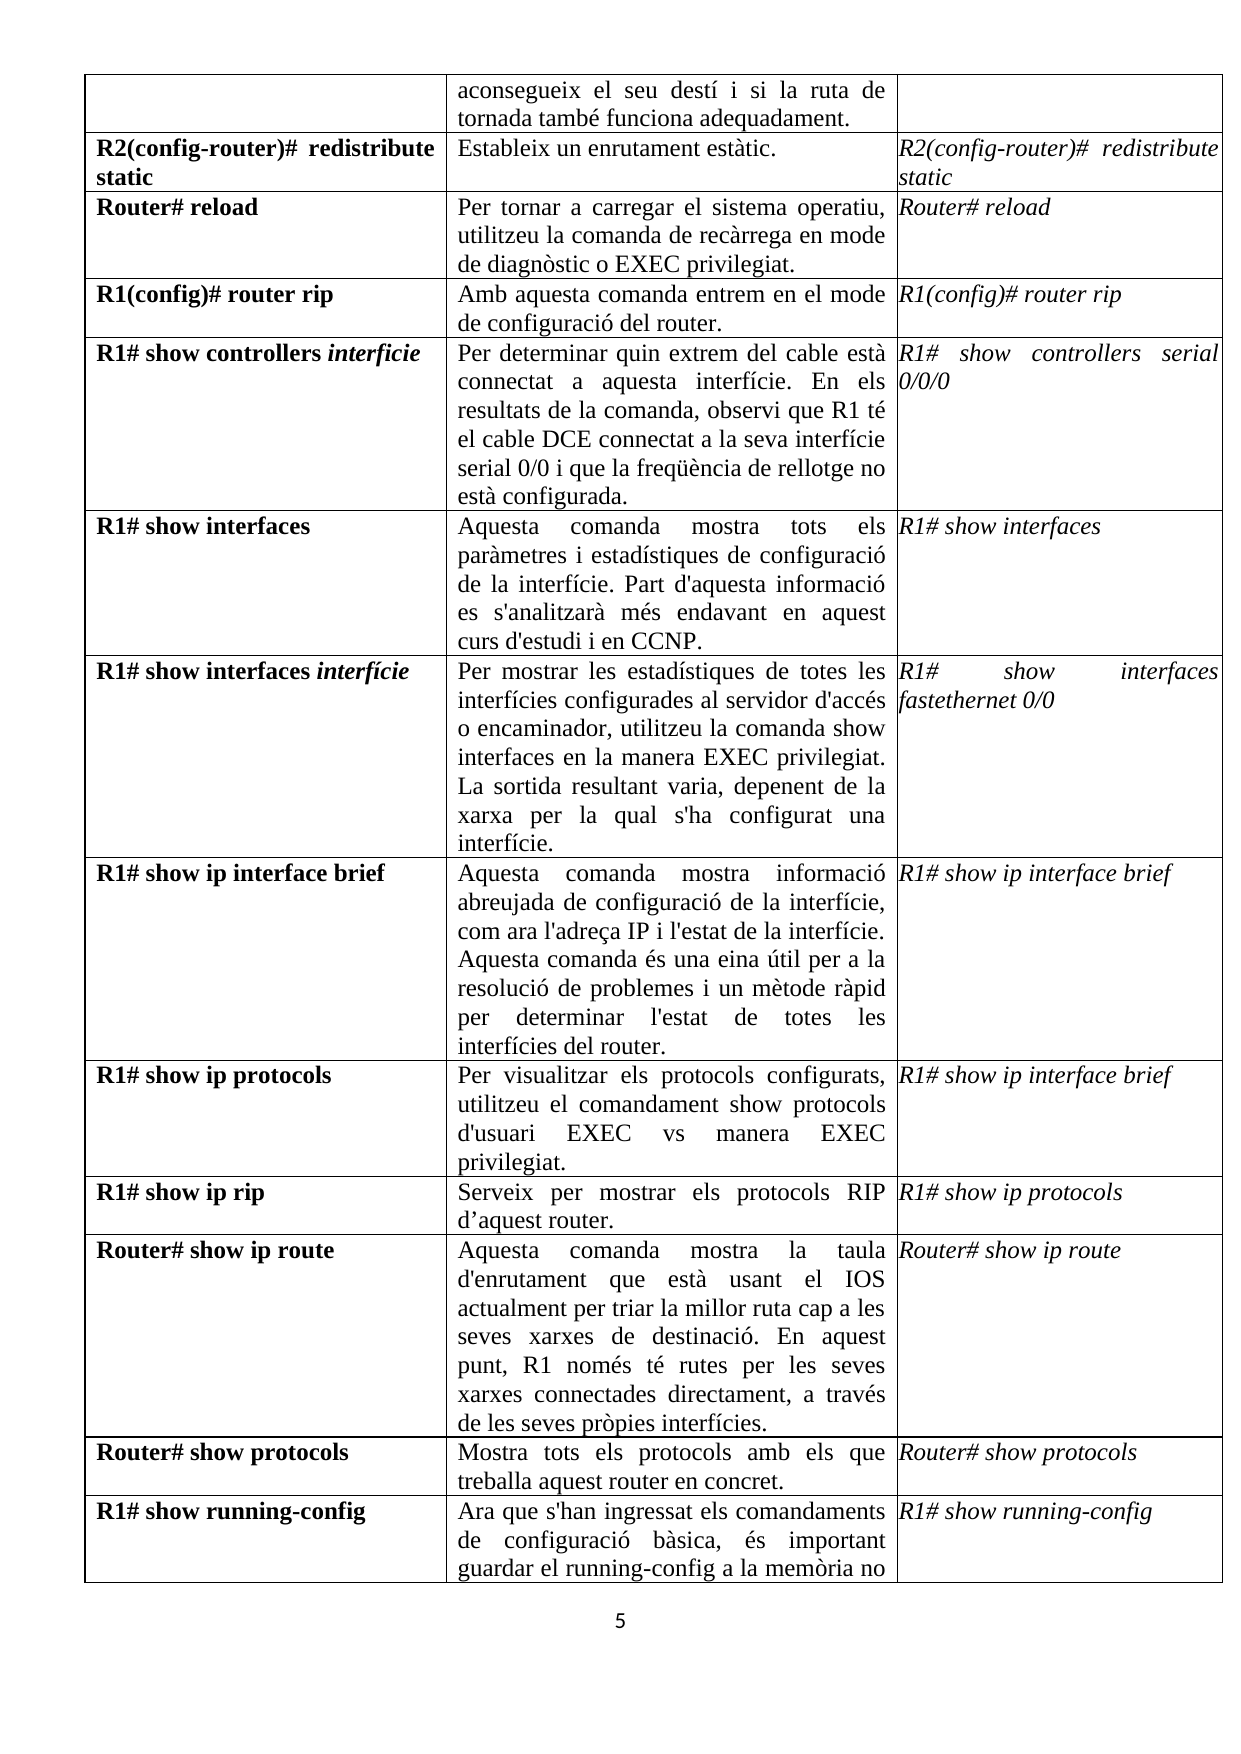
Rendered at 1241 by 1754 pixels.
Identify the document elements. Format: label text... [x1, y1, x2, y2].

table_cell R1# show controllers interficie [86, 338, 446, 510]
table_cell Aquesta comanda mostra la taula d'enrutament que està usant el IOS actualment per triar la millor ruta cap a les seves xarxes de destinació. En aquest punt, R1 només té rutes per les seves xarxes connectades directament, a través de les seves pròpies interfícies. [447, 1235, 897, 1436]
table_cell aconsegueix el seu destí i si la ruta de tornada també funciona adequadament. [447, 75, 897, 132]
table_cell R1# show interfaces fastethernet 0/0 [898, 656, 1222, 857]
table_cell Router# show protocols [86, 1438, 446, 1495]
table_cell Per mostrar les estadístiques de totes les interfícies configurades al servidor d'accés o encaminador, utilitzeu la comanda show interfaces en la manera EXEC privilegiat. La sortida resultant varia, depenent de la xarxa per la qual s'ha configurat una interfície. [447, 656, 897, 857]
table_cell Aquesta comanda mostra tots els paràmetres i estadístiques de configuració de la interfície. Part d'aquesta informació es s'analitzarà més endavant en aquest curs d'estudi i en CCNP. [447, 511, 897, 655]
table_cell R1# show ip protocols [898, 1177, 1222, 1234]
table_cell [86, 75, 446, 132]
table_cell Aquesta comanda mostra informació abreujada de configuració de la interfície, com ara l'adreça IP i l'estat de la interfície. Aquesta comanda és una eina útil per a la resolució de problemes i un mètode ràpid per determinar l'estat de totes les interfícies del router. [447, 858, 897, 1059]
table_cell R2(config-router)# redistribute static [898, 133, 1222, 191]
table_cell R1# show ip rip [86, 1177, 446, 1234]
table_cell R1# show ip interface brief [898, 1061, 1222, 1176]
table_cell R1(config)# router rip [86, 279, 446, 337]
table_cell Router# show ip route [898, 1235, 1222, 1436]
table_cell Per determinar quin extrem del cable està connectat a aquesta interfície. En els resultats de la comanda, observi que R1 té el cable DCE connectat a la seva interfície serial 0/0 i que la freqüència de rellotge no està configurada. [447, 338, 897, 510]
table_cell Per visualitzar els protocols configurats, utilitzeu el comandament show protocols d'usuari EXEC vs manera EXEC privilegiat. [447, 1061, 897, 1176]
table_cell R1(config)# router rip [898, 279, 1222, 337]
table_cell R1# show running-config [898, 1496, 1222, 1582]
table_cell R1# show ip protocols [86, 1061, 446, 1176]
table_cell Amb aquesta comanda entrem en el mode de configuració del router. [447, 279, 897, 337]
table_cell R1# show interfaces [86, 511, 446, 655]
table_cell R2(config-router)# redistribute static [86, 133, 446, 191]
table_cell Router# show ip route [86, 1235, 446, 1436]
table_cell [898, 75, 1222, 132]
table_cell R1# show controllers serial 0/0/0 [898, 338, 1222, 510]
table_cell Router# show protocols [898, 1438, 1222, 1495]
table_cell R1# show ip interface brief [86, 858, 446, 1059]
table_cell R1# show running-config [86, 1496, 446, 1582]
table_cell Ara que s'han ingressat els comandaments de configuració bàsica, és important guardar el running-config a la memòria no [447, 1496, 897, 1582]
table_cell Serveix per mostrar els protocols RIP d’aquest router. [447, 1177, 897, 1234]
table_cell Estableix un enrutament estàtic. [447, 133, 897, 191]
table_cell Mostra tots els protocols amb els que treballa aquest router en concret. [447, 1438, 897, 1495]
table_cell Per tornar a carregar el sistema operatiu, utilitzeu la comanda de recàrrega en mode de diagnòstic o EXEC privilegiat. [447, 192, 897, 278]
table_cell Router# reload [86, 192, 446, 278]
table_cell Router# reload [898, 192, 1222, 278]
table_cell R1# show interfaces [898, 511, 1222, 655]
table_cell R1# show interfaces interfície [86, 656, 446, 857]
table_cell R1# show ip interface brief [898, 858, 1222, 1059]
